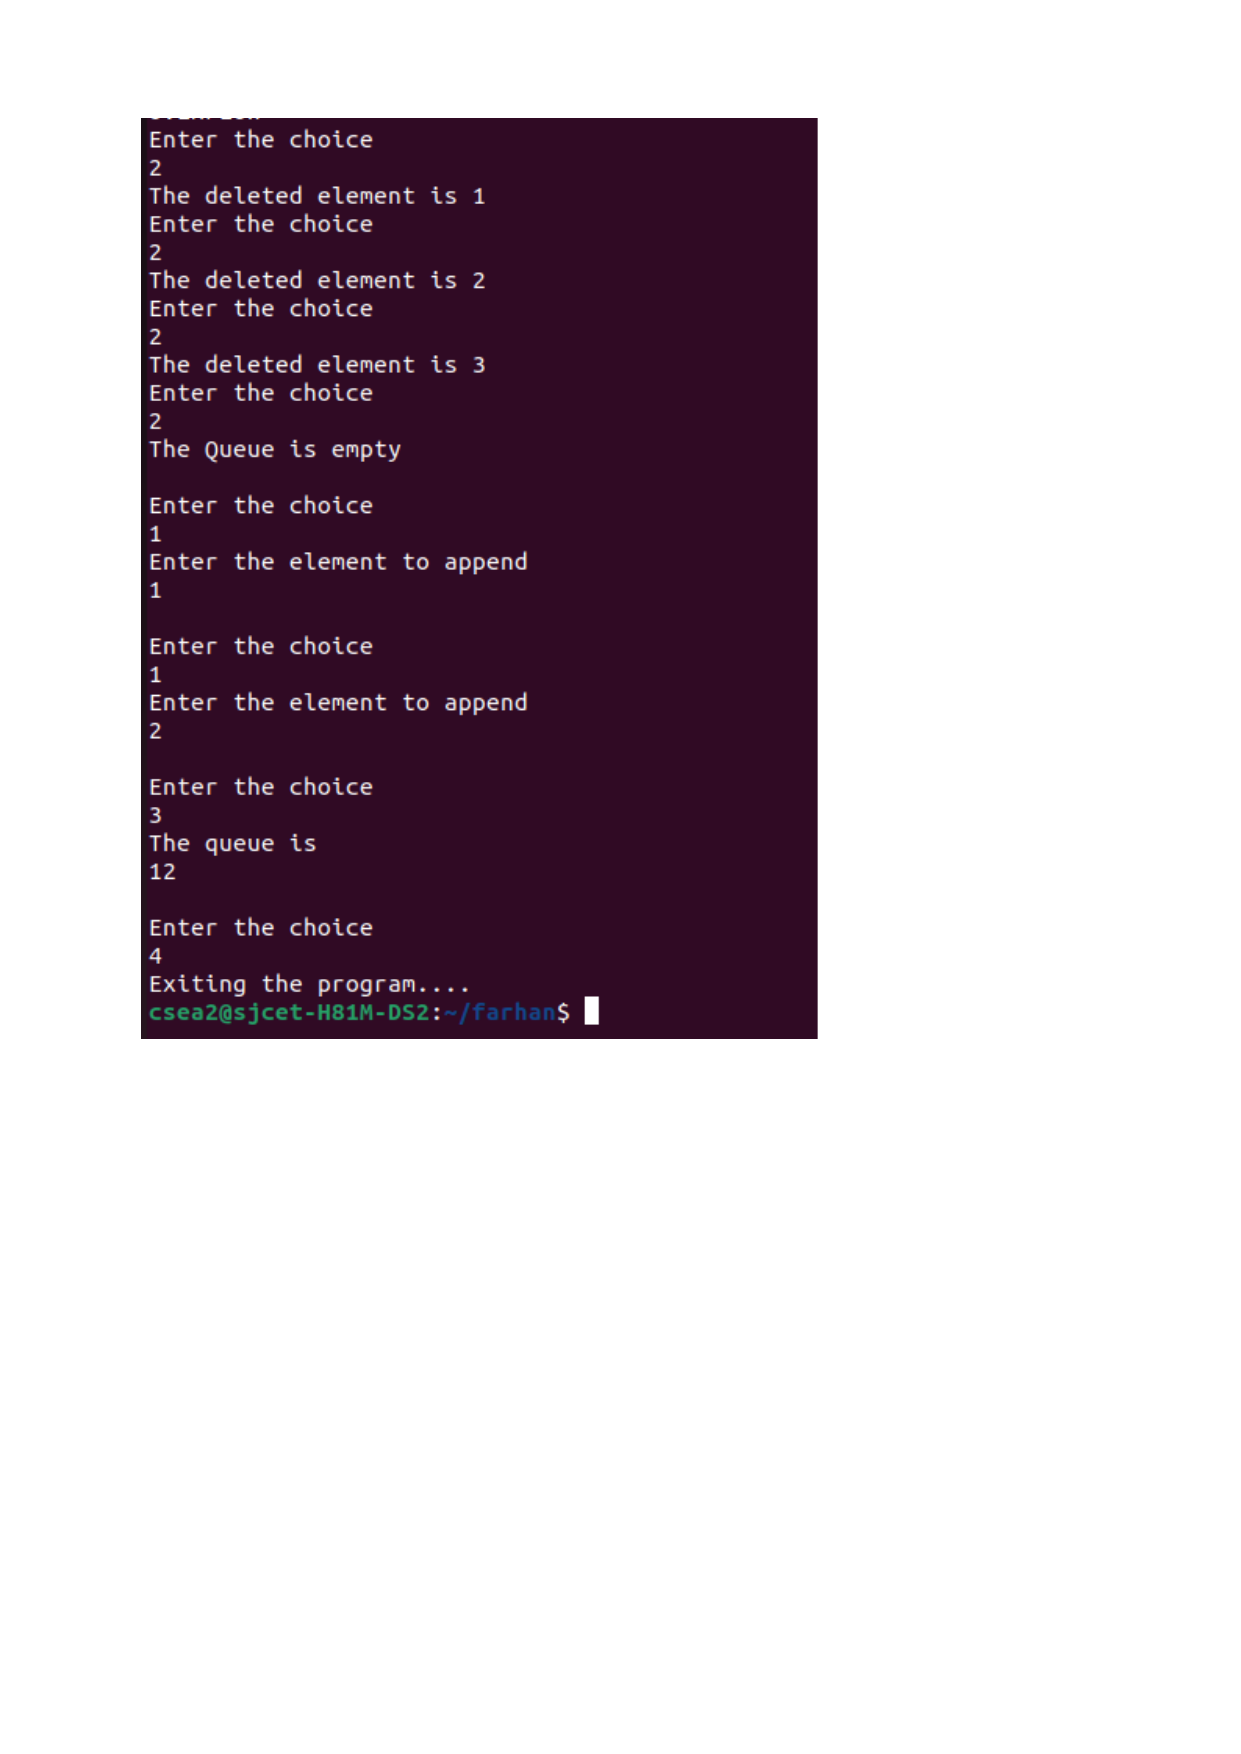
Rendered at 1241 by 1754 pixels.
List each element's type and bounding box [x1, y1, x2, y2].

picture [141, 118, 818, 1039]
